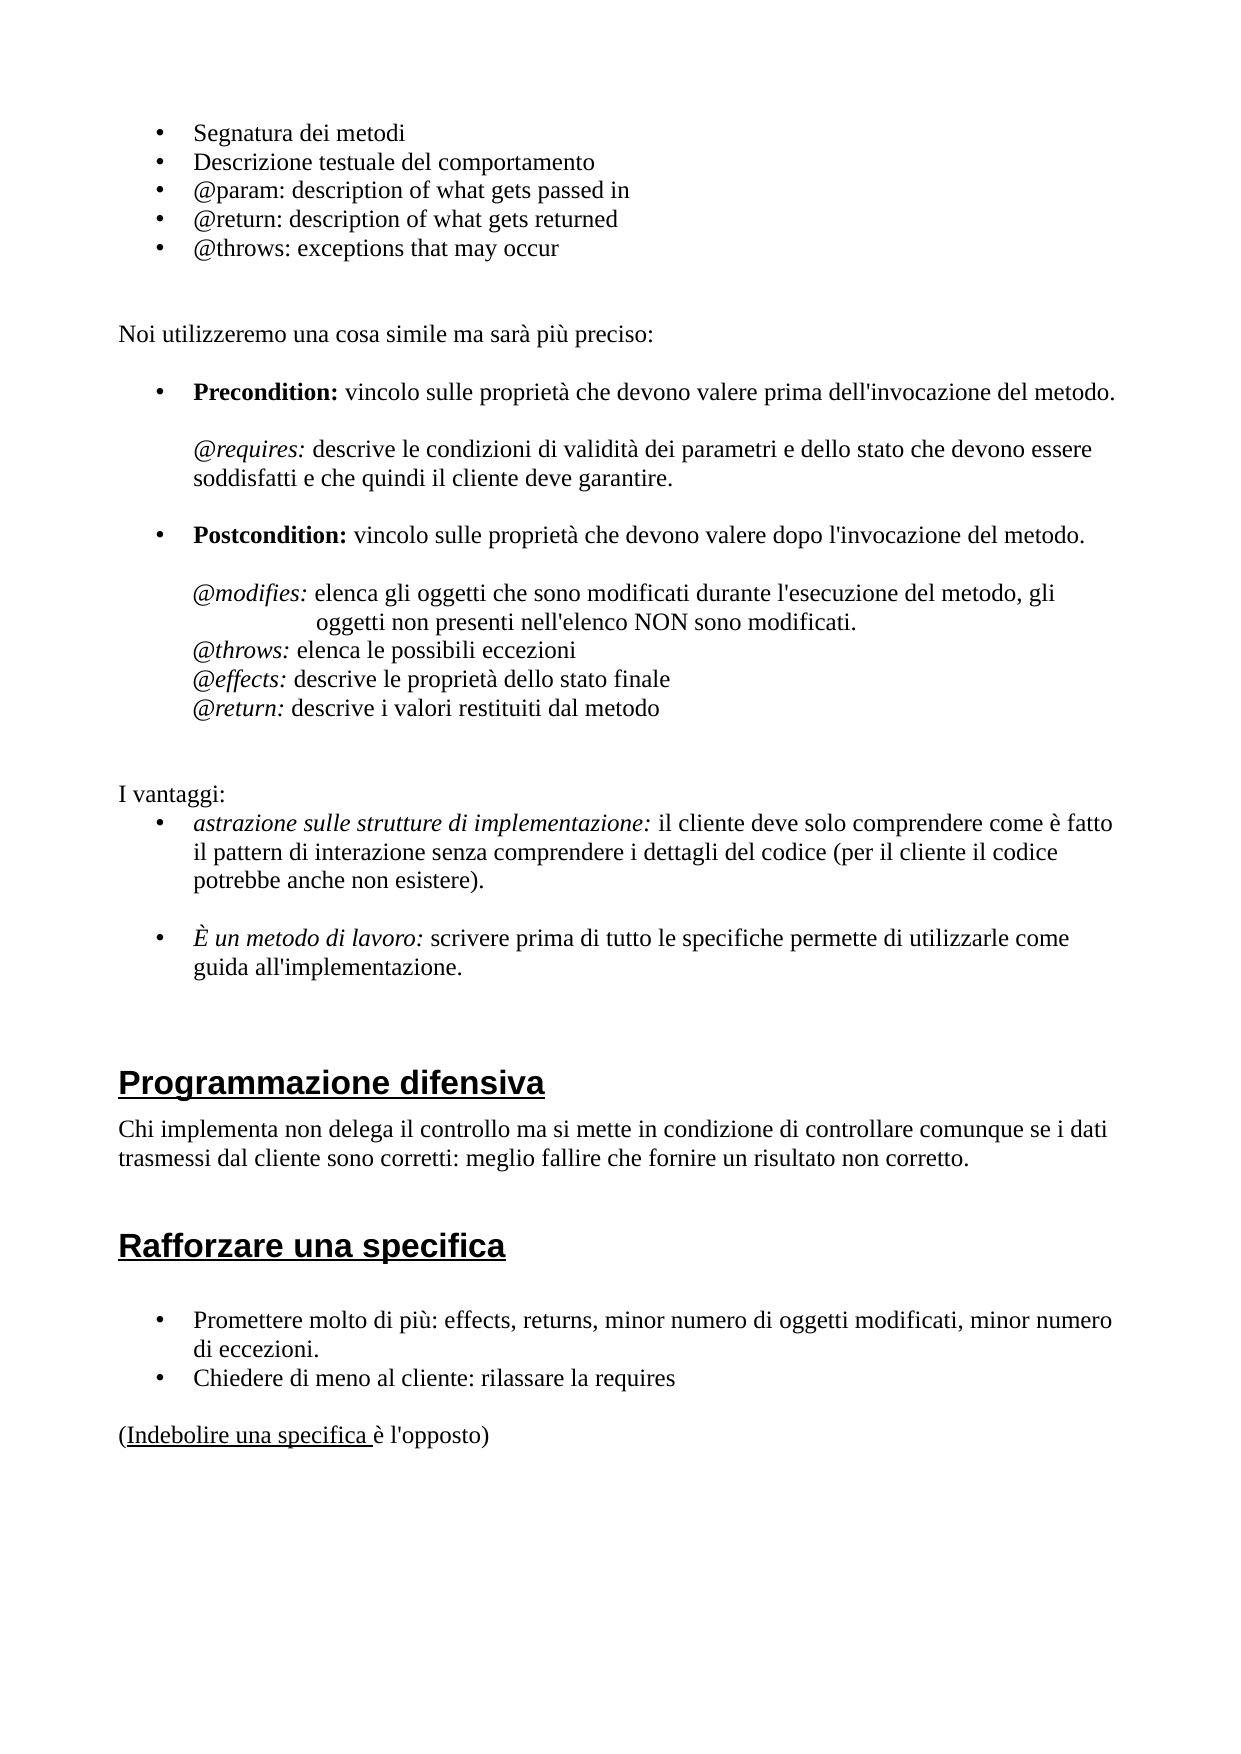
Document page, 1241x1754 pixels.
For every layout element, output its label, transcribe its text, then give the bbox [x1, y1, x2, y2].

text @return: descrive i valori restituiti dal metodo [118, 693, 1122, 722]
text @throws: elenca le possibili eccezioni [118, 636, 1122, 664]
text (Indebolire una specifica è l'opposto) [118, 1420, 1122, 1449]
list Chiedere di meno al cliente: rilassare la requires [156, 1363, 1122, 1392]
list Postcondition: vincolo sulle proprietà che devono valere dopo l'invocazione del metodo. [156, 521, 1122, 549]
list Promettere molto di più: effects, returns, minor numero di oggetti modificati, minor numero di eccezioni. [156, 1305, 1122, 1363]
list @throws: exceptions that may occur [156, 233, 1122, 262]
text @effects: descrive le proprietà dello stato finale [118, 664, 1122, 693]
list @param: description of what gets passed in [156, 176, 1122, 204]
list @return: description of what gets returned [156, 204, 1122, 233]
list Segnatura dei metodi [156, 118, 1122, 147]
subtitle Programmazione difensiva [118, 1063, 1122, 1102]
list @requires: descrive le condizioni di validità dei parametri e dello stato che devono essere soddisfatti e che quindi il cliente deve garantire. [156, 434, 1122, 492]
list astrazione sulle strutture di implementazione: il cliente deve solo comprendere come è fatto il pattern di interazione senza comprendere i dettagli del codice (per il cliente il codice potrebbe anche non esistere). [156, 808, 1122, 894]
text Chi implementa non delega il controllo ma si mette in condizione di controllare comunque se i dati trasmessi dal cliente sono corretti: meglio fallire che fornire un risultato non corretto. [118, 1114, 1122, 1172]
text Noi utilizzeremo una cosa simile ma sarà più preciso: [118, 319, 1122, 348]
list È un metodo di lavoro: scrivere prima di tutto le specifiche permette di utilizzarle come guida all'implementazione. [156, 923, 1122, 981]
list Descrizione testuale del comportamento [156, 147, 1122, 176]
list Precondition: vincolo sulle proprietà che devono valere prima dell'invocazione del metodo. [156, 377, 1122, 406]
text I vantaggi: [118, 779, 1122, 808]
subtitle Rafforzare una specifica [118, 1226, 1122, 1264]
text @modifies: elenca gli oggetti che sono modificati durante l'esecuzione del metodo, gli oggetti non presenti nell'elenco NON sono modificati. [118, 578, 1122, 636]
